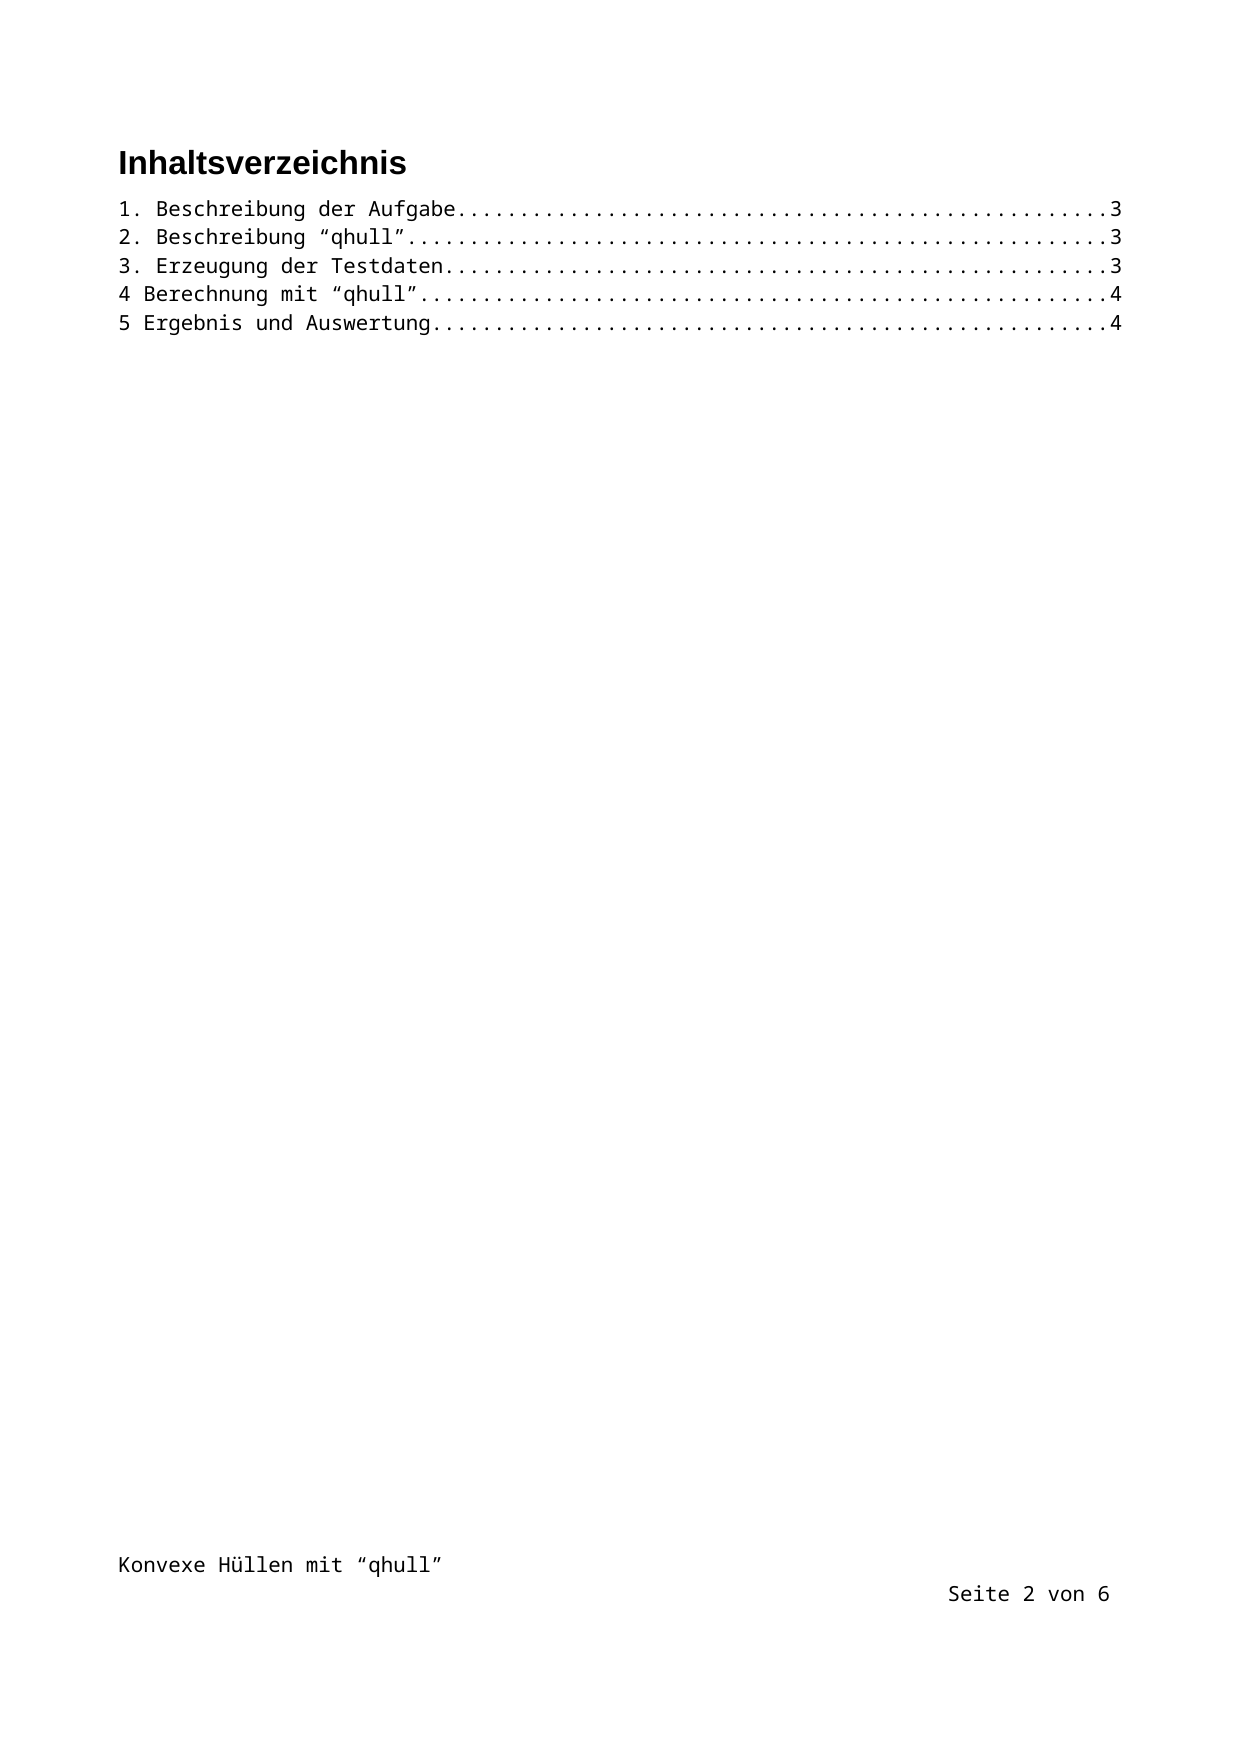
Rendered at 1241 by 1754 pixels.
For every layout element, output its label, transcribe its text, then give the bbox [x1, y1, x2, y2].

text 1. Beschreibung der Aufgabe 3 [118, 194, 1122, 222]
text 2. Beschreibung “qhull” 3 [118, 222, 1122, 251]
text 5 Ergebnis und Auswertung 4 [118, 308, 1122, 336]
text 3. Erzeugung der Testdaten 3 [118, 251, 1122, 279]
subtitle Inhaltsverzeichnis [118, 143, 1122, 182]
text 4 Berechnung mit “qhull” 4 [118, 279, 1122, 308]
